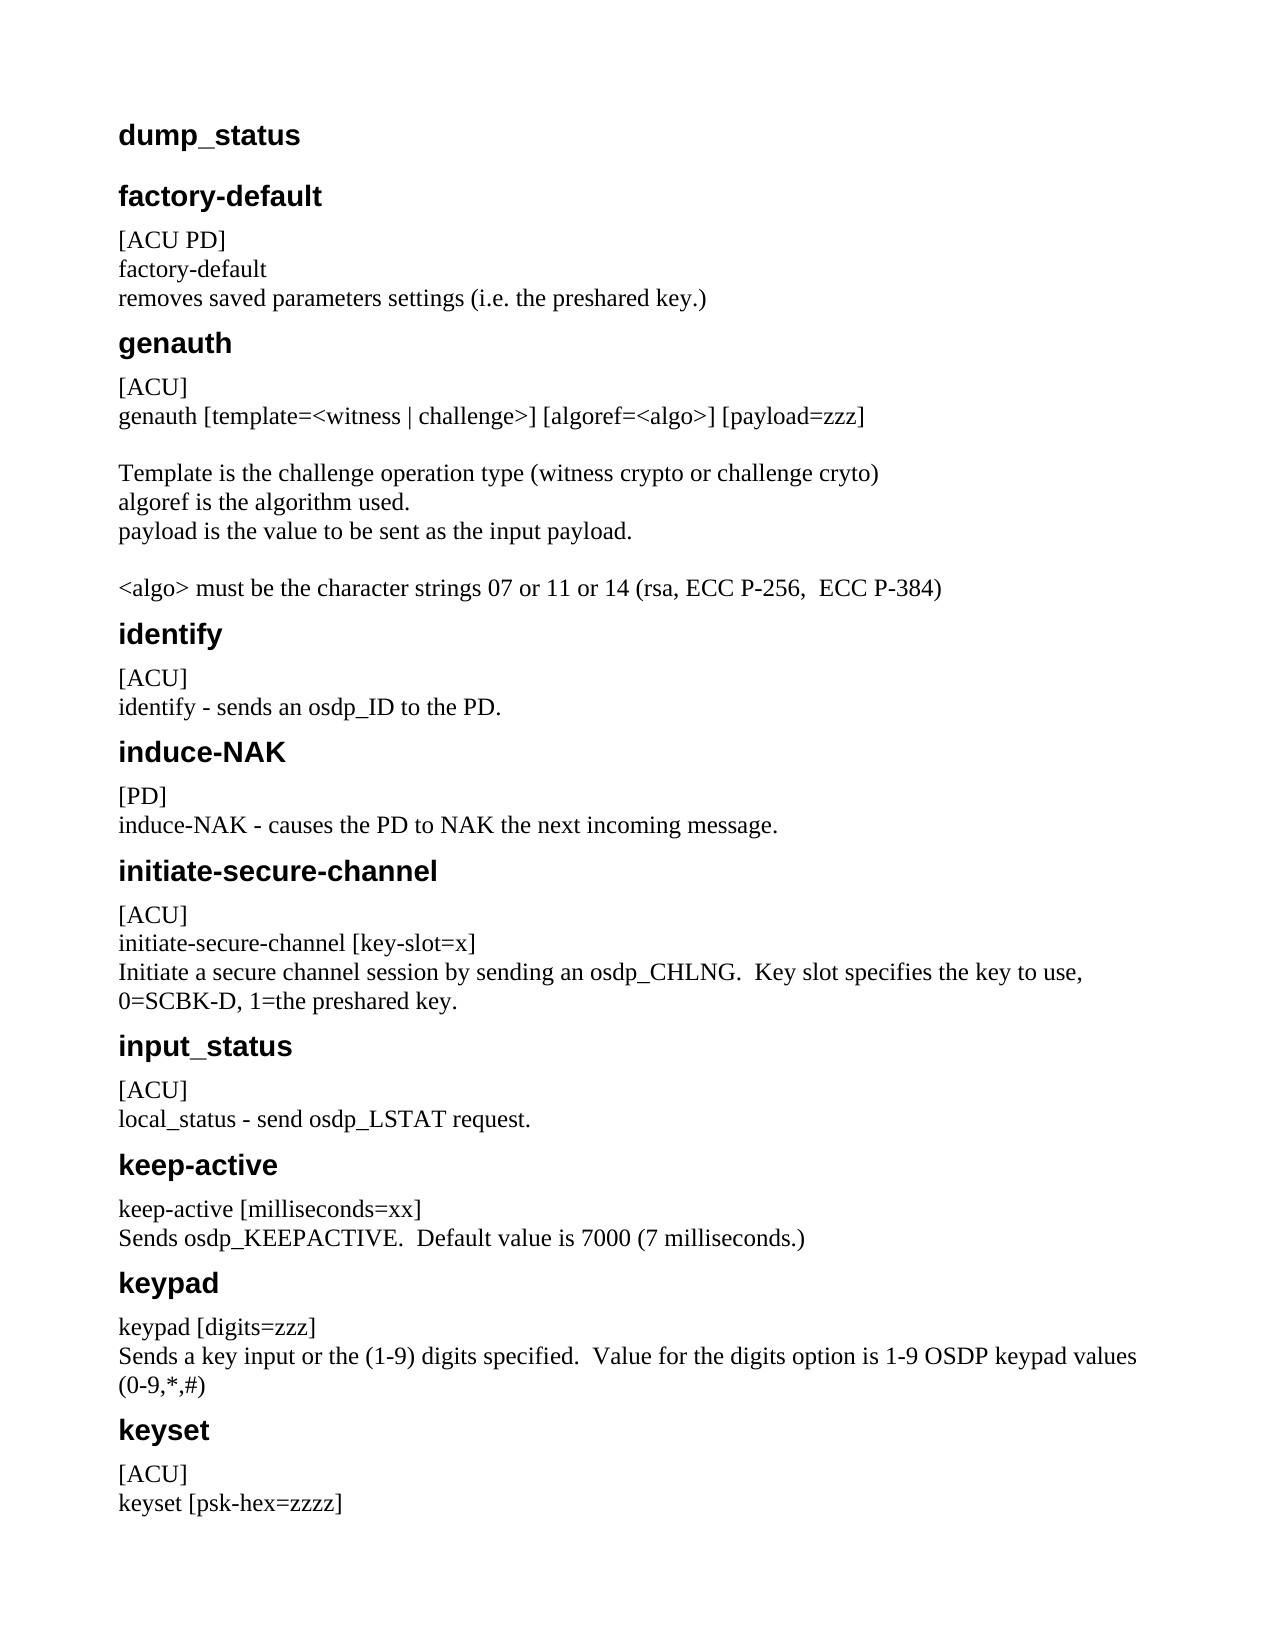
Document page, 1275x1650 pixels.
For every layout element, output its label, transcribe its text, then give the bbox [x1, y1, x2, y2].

subtitle input_status [118, 1029, 1157, 1063]
text factory-default [118, 254, 1157, 283]
text Sends a key input or the (1-9) digits specified. Value for the digits option is 1-9 OSDP keypad values (0-9,*,#) [118, 1341, 1157, 1398]
subtitle induce-NAK [118, 735, 1157, 769]
text [PD] [118, 781, 1157, 810]
text <algo> must be the character strings 07 or 11 or 14 (rsa, ECC P-256, ECC P-384) [118, 573, 1157, 602]
text Initiate a secure channel session by sending an osdp_CHLNG. Key slot specifies the key to use, 0=SCBK-D, 1=the preshared key. [118, 957, 1157, 1015]
text [ACU] [118, 1076, 1157, 1104]
text keep-active [milliseconds=xx] [118, 1194, 1157, 1223]
subtitle keypad [118, 1266, 1157, 1300]
text identify - sends an osdp_ID to the PD. [118, 692, 1157, 721]
subtitle genauth [118, 326, 1157, 360]
subtitle dump_status [118, 118, 1157, 152]
text payload is the value to be sent as the input payload. [118, 516, 1157, 545]
text removes saved parameters settings (i.e. the preshared key.) [118, 283, 1157, 311]
text local_status - send osdp_LSTAT request. [118, 1104, 1157, 1133]
text Sends osdp_KEEPACTIVE. Default value is 7000 (7 milliseconds.) [118, 1223, 1157, 1251]
text keyset [psk-hex=zzzz] [118, 1488, 1157, 1517]
text [ACU] [118, 900, 1157, 928]
text keypad [digits=zzz] [118, 1312, 1157, 1341]
subtitle keep-active [118, 1148, 1157, 1181]
text induce-NAK - causes the PD to NAK the next incoming message. [118, 810, 1157, 839]
text algoref is the algorithm used. [118, 487, 1157, 516]
text Template is the challenge operation type (witness crypto or challenge cryto) [118, 458, 1157, 487]
subtitle initiate-secure-channel [118, 853, 1157, 887]
subtitle keyset [118, 1413, 1157, 1447]
subtitle factory-default [118, 179, 1157, 213]
text [ACU] [118, 1459, 1157, 1488]
text initiate-secure-channel [key-slot=x] [118, 928, 1157, 957]
text [ACU PD] [118, 225, 1157, 254]
subtitle identify [118, 617, 1157, 651]
text genauth [template=<witness | challenge>] [algoref=<algo>] [payload=zzz] [118, 401, 1157, 430]
text [ACU] [118, 372, 1157, 401]
text [ACU] [118, 663, 1157, 692]
